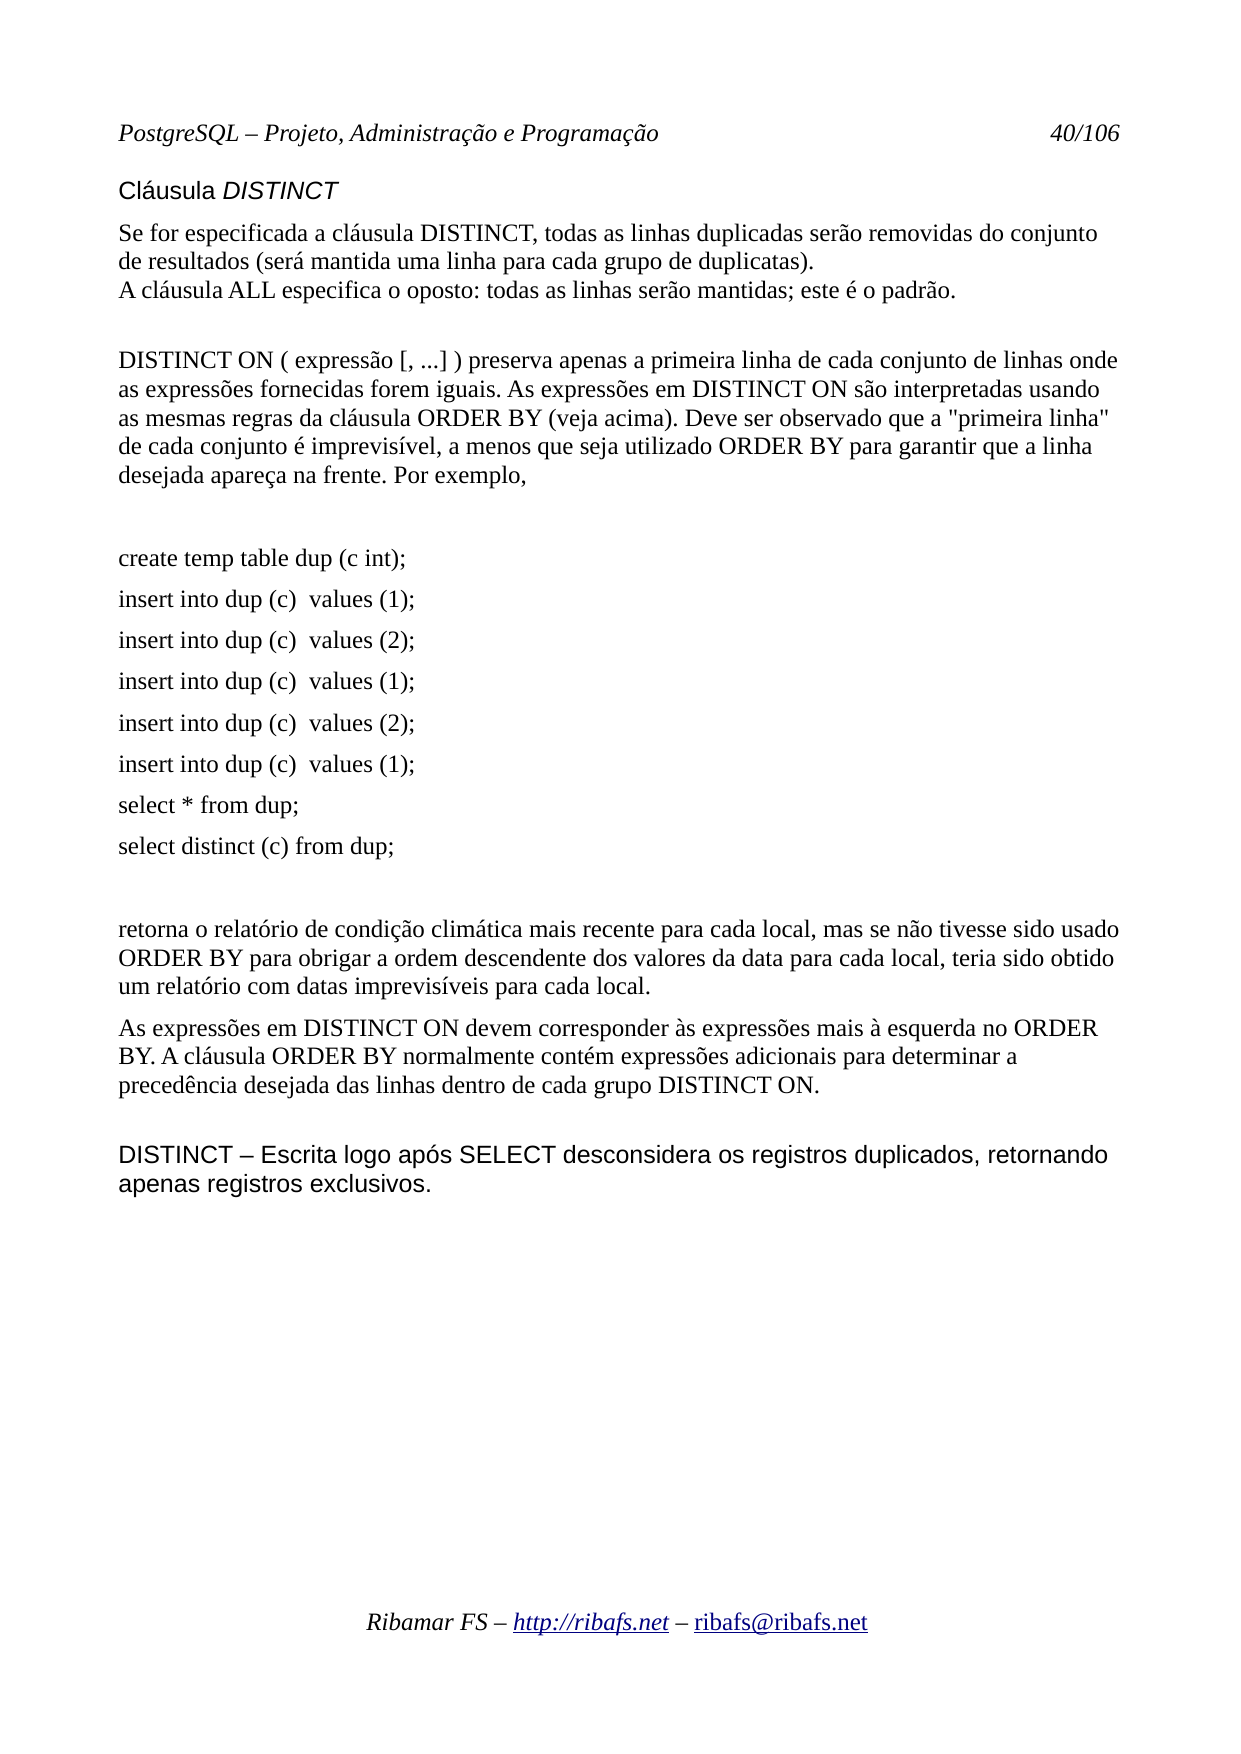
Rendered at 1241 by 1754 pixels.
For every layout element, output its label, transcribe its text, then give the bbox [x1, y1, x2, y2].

text select distinct (c) from dup; [118, 831, 1122, 860]
text retorna o relatório de condição climática mais recente para cada local, mas se não tivesse sido usado ORDER BY para obrigar a ordem descendente dos valores da data para cada local, teria sido obtido um relatório com datas imprevisíveis para cada local. [118, 914, 1122, 1000]
text insert into dup (c) values (1); [118, 749, 1122, 778]
text As expressões em DISTINCT ON devem corresponder às expressões mais à esquerda no ORDER BY. A cláusula ORDER BY normalmente contém expressões adicionais para determinar a precedência desejada das linhas dentro de cada grupo DISTINCT ON. [118, 1013, 1122, 1099]
text DISTINCT – Escrita logo após SELECT desconsidera os registros duplicados, retornando apenas registros exclusivos. [118, 1141, 1122, 1198]
text Se for especificada a cláusula DISTINCT, todas as linhas duplicadas serão removidas do conjunto de resultados (será mantida uma linha para cada grupo de duplicatas). A cláusula ALL especifica o oposto: todas as linhas serão mantidas; este é o padrão. [118, 218, 1122, 304]
text insert into dup (c) values (2); [118, 625, 1122, 654]
text insert into dup (c) values (1); [118, 666, 1122, 695]
text DISTINCT ON ( expressão [, ...] ) preserva apenas a primeira linha de cada conjunto de linhas onde as expressões fornecidas forem iguais. As expressões em DISTINCT ON são interpretadas usando as mesmas regras da cláusula ORDER BY (veja acima). Deve ser observado que a "primeira linha" de cada conjunto é imprevisível, a menos que seja utilizado ORDER BY para garantir que a linha desejada apareça na frente. Por exemplo, [118, 316, 1122, 489]
text create temp table dup (c int); [118, 543, 1122, 571]
text select * from dup; [118, 790, 1122, 819]
text insert into dup (c) values (2); [118, 708, 1122, 736]
text insert into dup (c) values (1); [118, 584, 1122, 613]
subtitle Cláusula DISTINCT [118, 176, 1122, 205]
